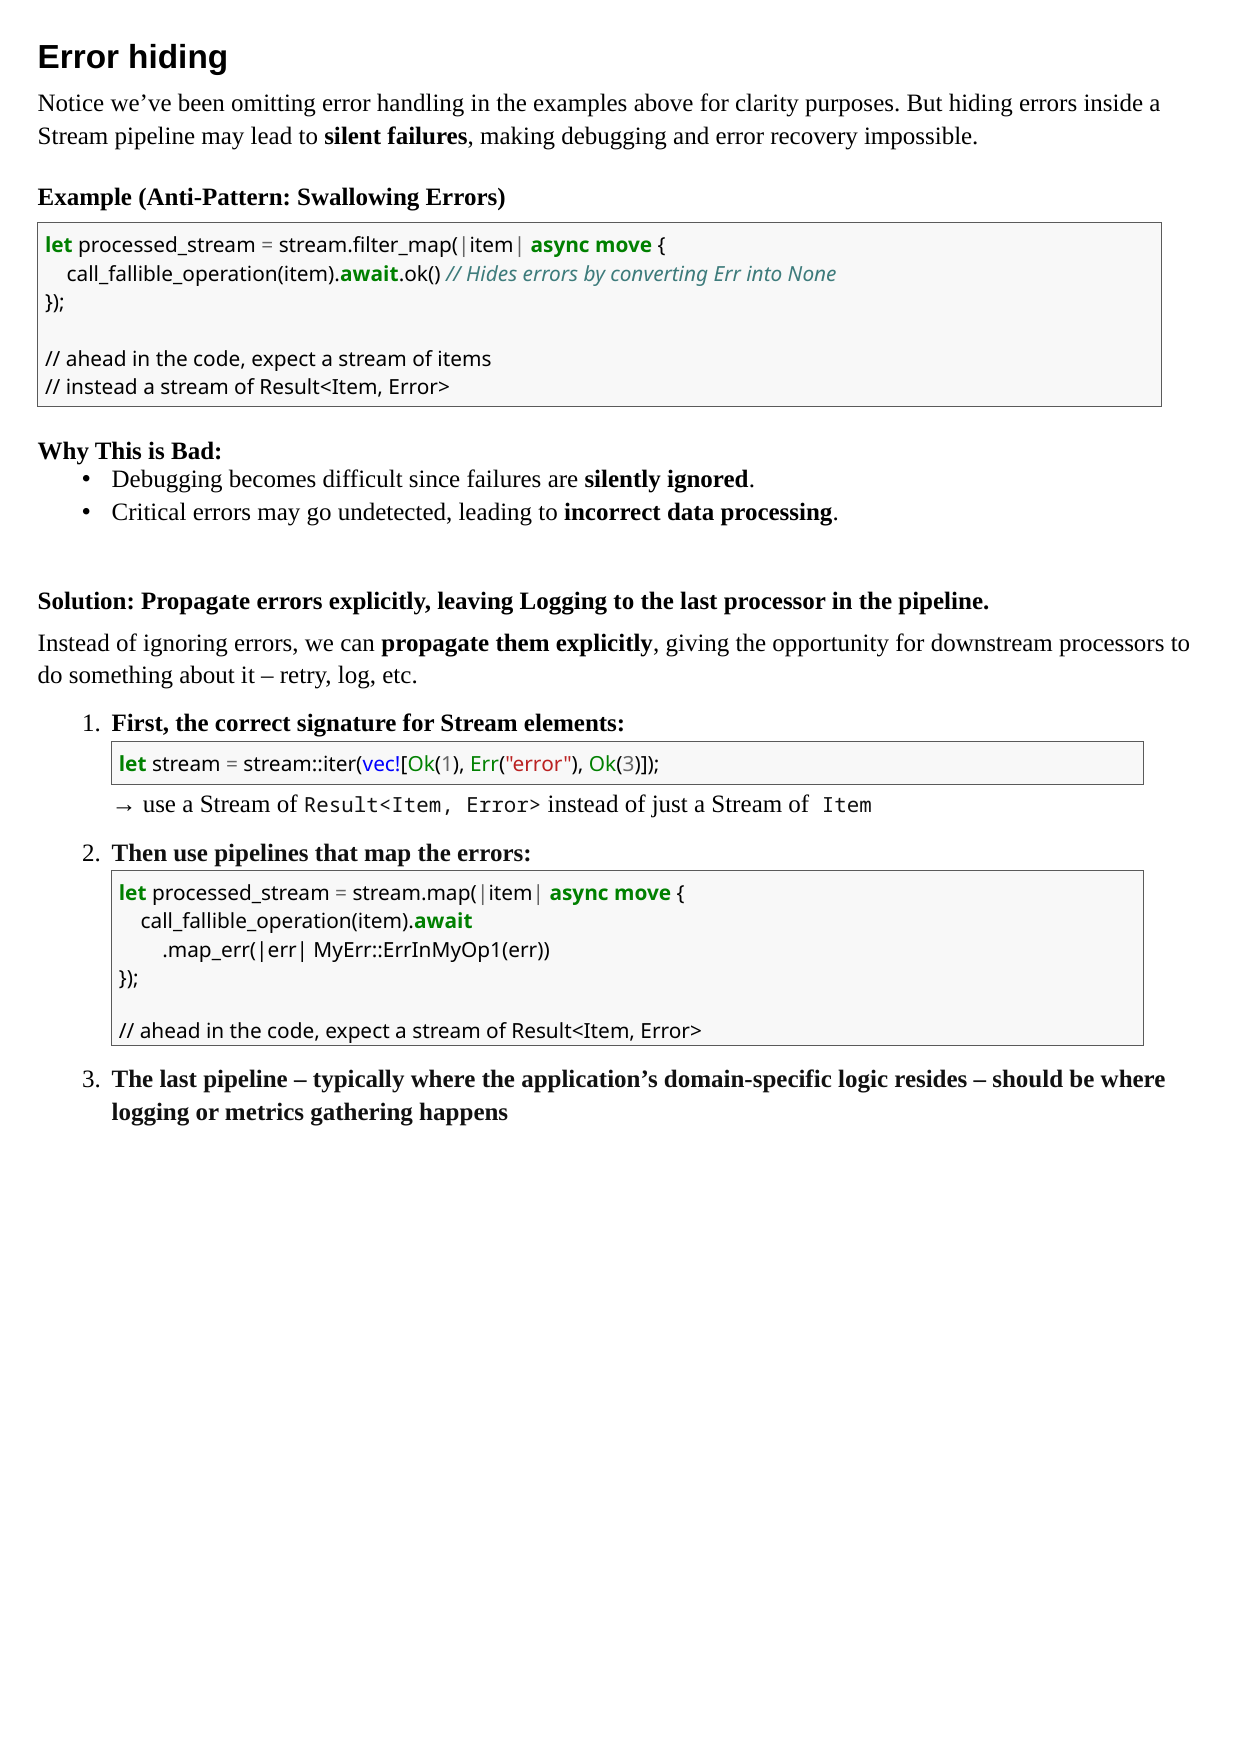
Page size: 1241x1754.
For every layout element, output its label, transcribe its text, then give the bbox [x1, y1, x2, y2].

list Critical errors may go undetected, leading to incorrect data processing. [82, 497, 1203, 526]
text Instead of ignoring errors, we can propagate them explicitly, giving the opportunity for downstream processors to do something about it – retry, log, etc. [37, 628, 1203, 689]
subtitle Solution: Propagate errors explicitly, leaving Logging to the last processor in the pipeline. [37, 586, 1203, 615]
list First, the correct signature for Stream elements: → use a Stream of Result<Item, Error> instead of just a Stream of Item [82, 708, 1203, 819]
list Then use pipelines that map the errors: [82, 838, 1203, 1046]
list Debugging becomes difficult since failures are silently ignored. [82, 464, 1203, 493]
text Notice we’ve been omitting error handling in the examples above for clarity purposes. But hiding errors inside a Stream pipeline may lead to silent failures, making debugging and error recovery impossible. [37, 88, 1203, 150]
text Why This is Bad: [37, 407, 1203, 464]
subtitle Error hiding [37, 37, 1203, 76]
subtitle Example (Anti-Pattern: Swallowing Errors) [37, 182, 1203, 210]
list The last pipeline – typically where the application’s domain-specific logic resides – should be where logging or metrics gathering happens [82, 1064, 1203, 1126]
